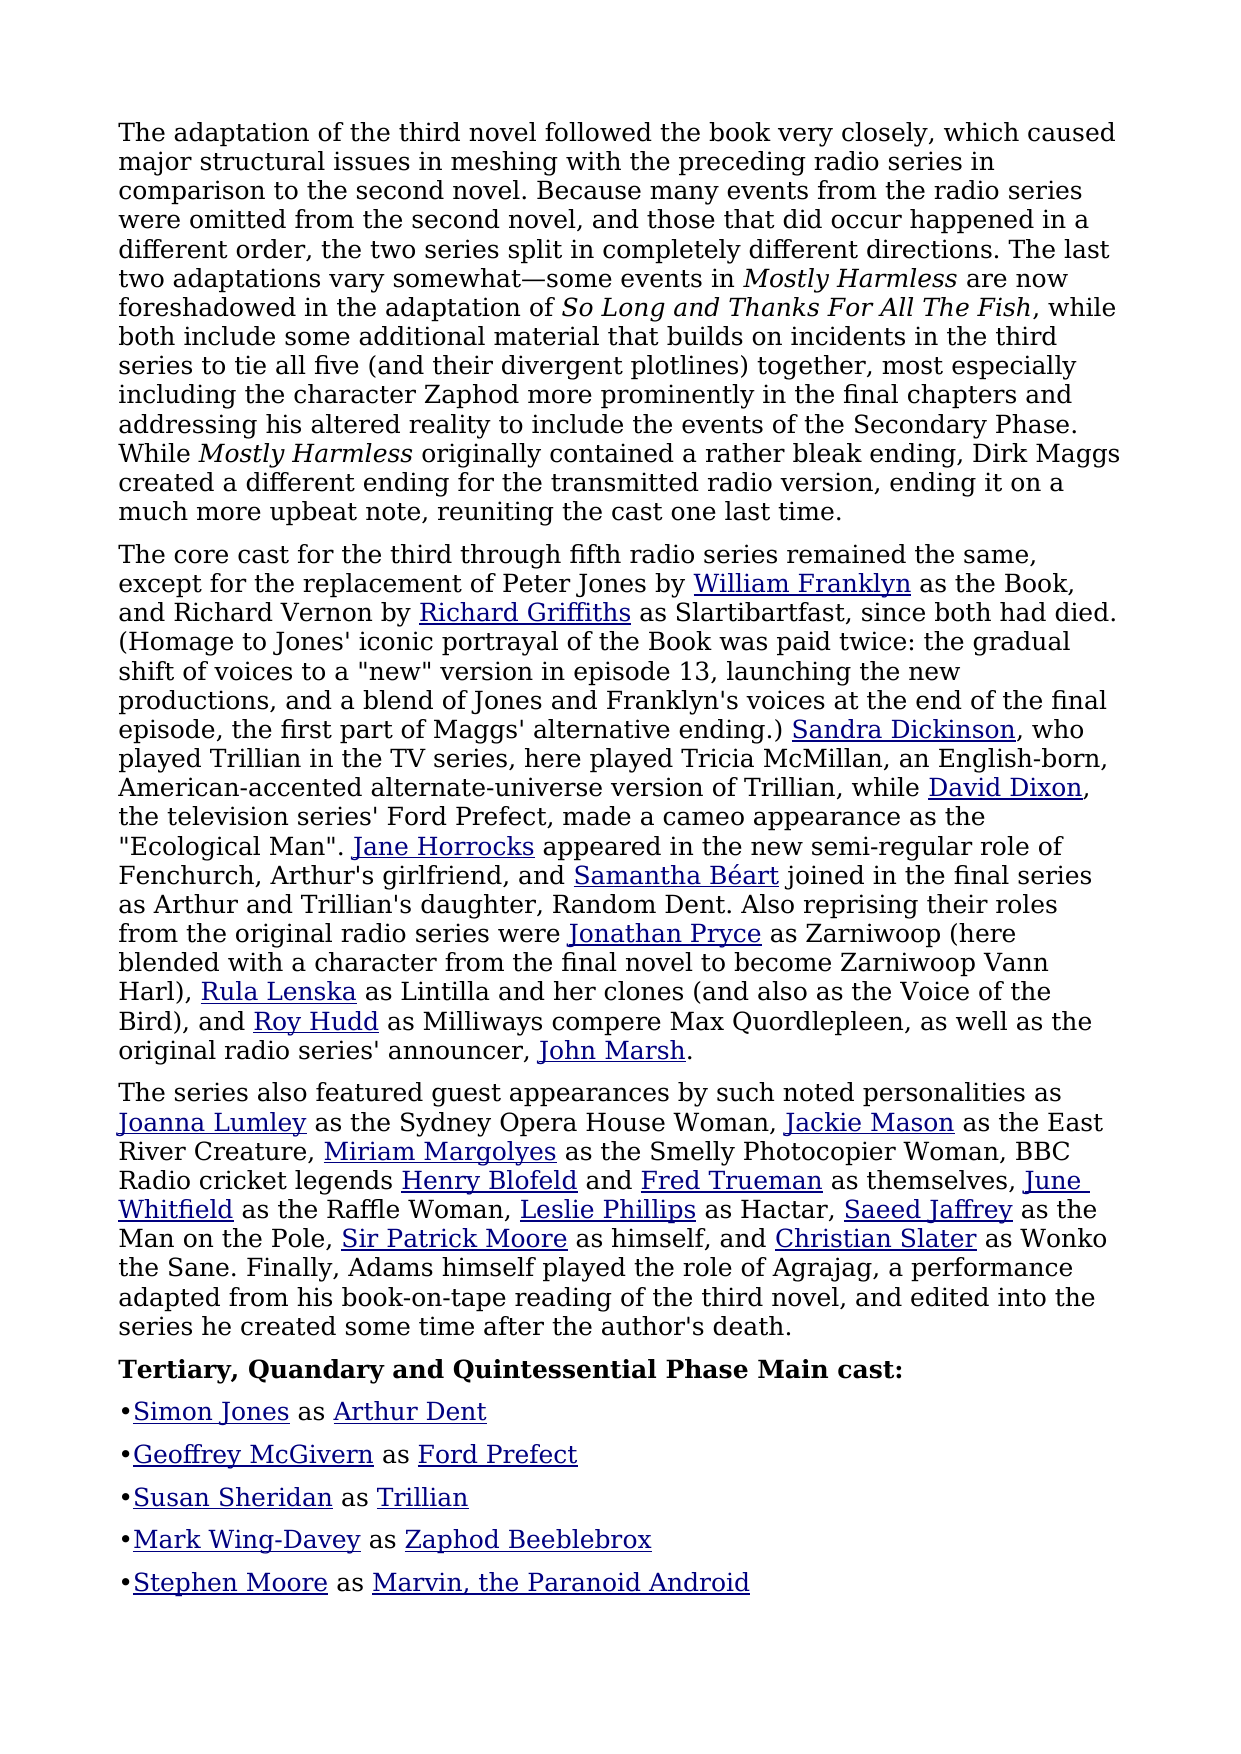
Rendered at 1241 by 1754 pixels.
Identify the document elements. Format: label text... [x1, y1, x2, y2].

list Mark Wing-Davey as Zaphod Beeblebrox [118, 1526, 1122, 1555]
text The series also featured guest appearances by such noted personalities as Joanna Lumley as the Sydney Opera House Woman, Jackie Mason as the East River Creature, Miriam Margolyes as the Smelly Photocopier Woman, BBC Radio cricket legends Henry Blofeld and Fred Trueman as themselves, June Whitfield as the Raffle Woman, Leslie Phillips as Hactar, Saeed Jaffrey as the Man on the Pole, Sir Patrick Moore as himself, and Christian Slater as Wonko the Sane. Finally, Adams himself played the role of Agrajag, a performance adapted from his book-on-tape reading of the third novel, and edited into the series he created some time after the author's death. [118, 1078, 1122, 1341]
text The core cast for the third through fifth radio series remained the same, except for the replacement of Peter Jones by William Franklyn as the Book, and Richard Vernon by Richard Griffiths as Slartibartfast, since both had died. (Homage to Jones' iconic portrayal of the Book was paid twice: the gradual shift of voices to a "new" version in episode 13, launching the new productions, and a blend of Jones and Franklyn's voices at the end of the final episode, the first part of Maggs' alternative ending.) Sandra Dickinson, who played Trillian in the TV series, here played Tricia McMillan, an English-born, American-accented alternate-universe version of Trillian, while David Dixon, the television series' Ford Prefect, made a cameo appearance as the "Ecological Man". Jane Horrocks appeared in the new semi-regular role of Fenchurch, Arthur's girlfriend, and Samantha Béart joined in the final series as Arthur and Trillian's daughter, Random Dent. Also reprising their roles from the original radio series were Jonathan Pryce as Zarniwoop (here blended with a character from the final novel to become Zarniwoop Vann Harl), Rula Lenska as Lintilla and her clones (and also as the Voice of the Bird), and Roy Hudd as Milliways compere Max Quordlepleen, as well as the original radio series' announcer, John Marsh. [118, 540, 1122, 1065]
list Stephen Moore as Marvin, the Paranoid Android [118, 1568, 1122, 1597]
list Simon Jones as Arthur Dent [118, 1397, 1122, 1427]
list Geoffrey McGivern as Ford Prefect [118, 1440, 1122, 1469]
list Susan Sheridan as Trillian [118, 1483, 1122, 1512]
text Tertiary, Quandary and Quintessential Phase Main cast: [118, 1354, 1122, 1384]
text The adaptation of the third novel followed the book very closely, which caused major structural issues in meshing with the preceding radio series in comparison to the second novel. Because many events from the radio series were omitted from the second novel, and those that did occur happened in a different order, the two series split in completely different directions. The last two adaptations vary somewhat—some events in Mostly Harmless are now foreshadowed in the adaptation of So Long and Thanks For All The Fish, while both include some additional material that builds on incidents in the third series to tie all five (and their divergent plotlines) together, most especially including the character Zaphod more prominently in the final chapters and addressing his altered reality to include the events of the Secondary Phase. While Mostly Harmless originally contained a rather bleak ending, Dirk Maggs created a different ending for the transmitted radio version, ending it on a much more upbeat note, reuniting the cast one last time. [118, 118, 1122, 526]
